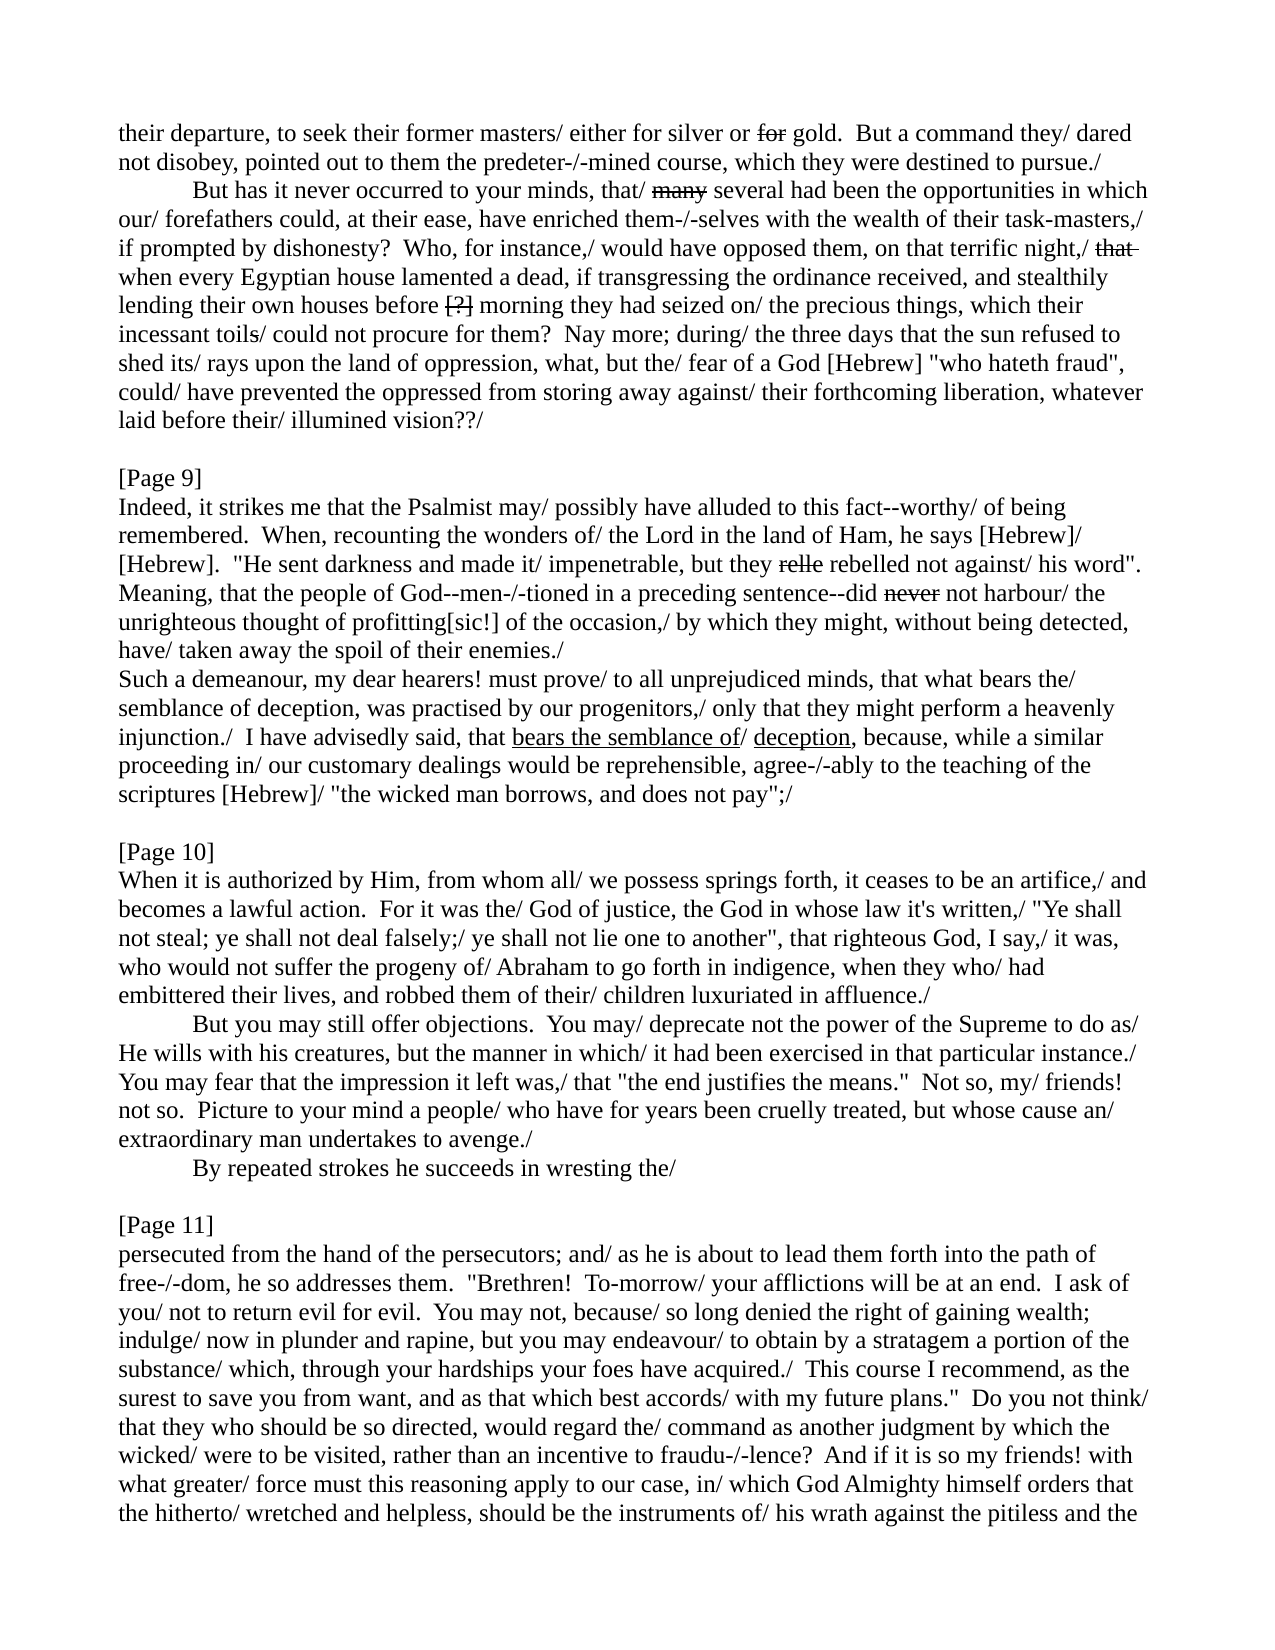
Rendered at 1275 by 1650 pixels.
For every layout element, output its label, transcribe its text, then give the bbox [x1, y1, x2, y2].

text When it is authorized by Him, from whom all/ we possess springs forth, it ceases to be an artifice,/ and becomes a lawful action. For it was the/ God of justice, the God in whose law it's written,/ "Ye shall not steal; ye shall not deal falsely;/ ye shall not lie one to another", that righteous God, I say,/ it was, who would not suffer the progeny of/ Abraham to go forth in indigence, when they who/ had embittered their lives, and robbed them of their/ children luxuriated in affluence./ [118, 866, 1157, 1009]
text [Page 11] [118, 1211, 1157, 1239]
text [Page 9] [118, 463, 1157, 492]
text By repeated strokes he succeeds in wresting the/ [118, 1153, 1157, 1182]
text their departure, to seek their former masters/ either for silver or for gold. But a command they/ dared not disobey, pointed out to them the predeter-/-mined course, which they were destined to pursue./ [118, 118, 1157, 176]
text Such a demeanour, my dear hearers! must prove/ to all unprejudiced minds, that what bears the/ semblance of deception, was practised by our progenitors,/ only that they might perform a heavenly injunction./ I have advisedly said, that bears the semblance of/ deception, because, while a similar proceeding in/ our customary dealings would be reprehensible, agree-/-ably to the teaching of the scriptures [Hebrew]/ "the wicked man borrows, and does not pay";/ [118, 664, 1157, 808]
text But has it never occurred to your minds, that/ many several had been the opportunities in which our/ forefathers could, at their ease, have enriched them-/-selves with the wealth of their task-masters,/ if prompted by dishonesty? Who, for instance,/ would have opposed them, on that terrific night,/ that when every Egyptian house lamented a dead, if transgressing the ordinance received, and stealthily lending their own houses before [?] morning they had seized on/ the precious things, which their incessant toils/ could not procure for them? Nay more; during/ the three days that the sun refused to shed its/ rays upon the land of oppression, what, but the/ fear of a God [Hebrew] "who hateth fraud", could/ have prevented the oppressed from storing away against/ their forthcoming liberation, whatever laid before their/ illumined vision??/ [118, 176, 1157, 434]
text But you may still offer objections. You may/ deprecate not the power of the Supreme to do as/ He wills with his creatures, but the manner in which/ it had been exercised in that particular instance./ You may fear that the impression it left was,/ that "the end justifies the means." Not so, my/ friends! not so. Picture to your mind a people/ who have for years been cruelly treated, but whose cause an/ extraordinary man undertakes to avenge./ [118, 1009, 1157, 1153]
text [Page 10] [118, 837, 1157, 866]
text Indeed, it strikes me that the Psalmist may/ possibly have alluded to this fact--worthy/ of being remembered. When, recounting the wonders of/ the Lord in the land of Ham, he says [Hebrew]/ [Hebrew]. "He sent darkness and made it/ impenetrable, but they relle rebelled not against/ his word". Meaning, that the people of God--men-/-tioned in a preceding sentence--did never not harbour/ the unrighteous thought of profitting[sic!] of the occasion,/ by which they might, without being detected, have/ taken away the spoil of their enemies./ [118, 492, 1157, 664]
text persecuted from the hand of the persecutors; and/ as he is about to lead them forth into the path of free-/-dom, he so addresses them. "Brethren! To-morrow/ your afflictions will be at an end. I ask of you/ not to return evil for evil. You may not, because/ so long denied the right of gaining wealth; indulge/ now in plunder and rapine, but you may endeavour/ to obtain by a stratagem a portion of the substance/ which, through your hardships your foes have acquired./ This course I recommend, as the surest to save you from want, and as that which best accords/ with my future plans." Do you not think/ that they who should be so directed, would regard the/ command as another judgment by which the wicked/ were to be visited, rather than an incentive to fraudu-/-lence? And if it is so my friends! with what greater/ force must this reasoning apply to our case, in/ which God Almighty himself orders that the hitherto/ wretched and helpless, should be the instruments of/ his wrath against the pitiless and the [118, 1239, 1157, 1527]
